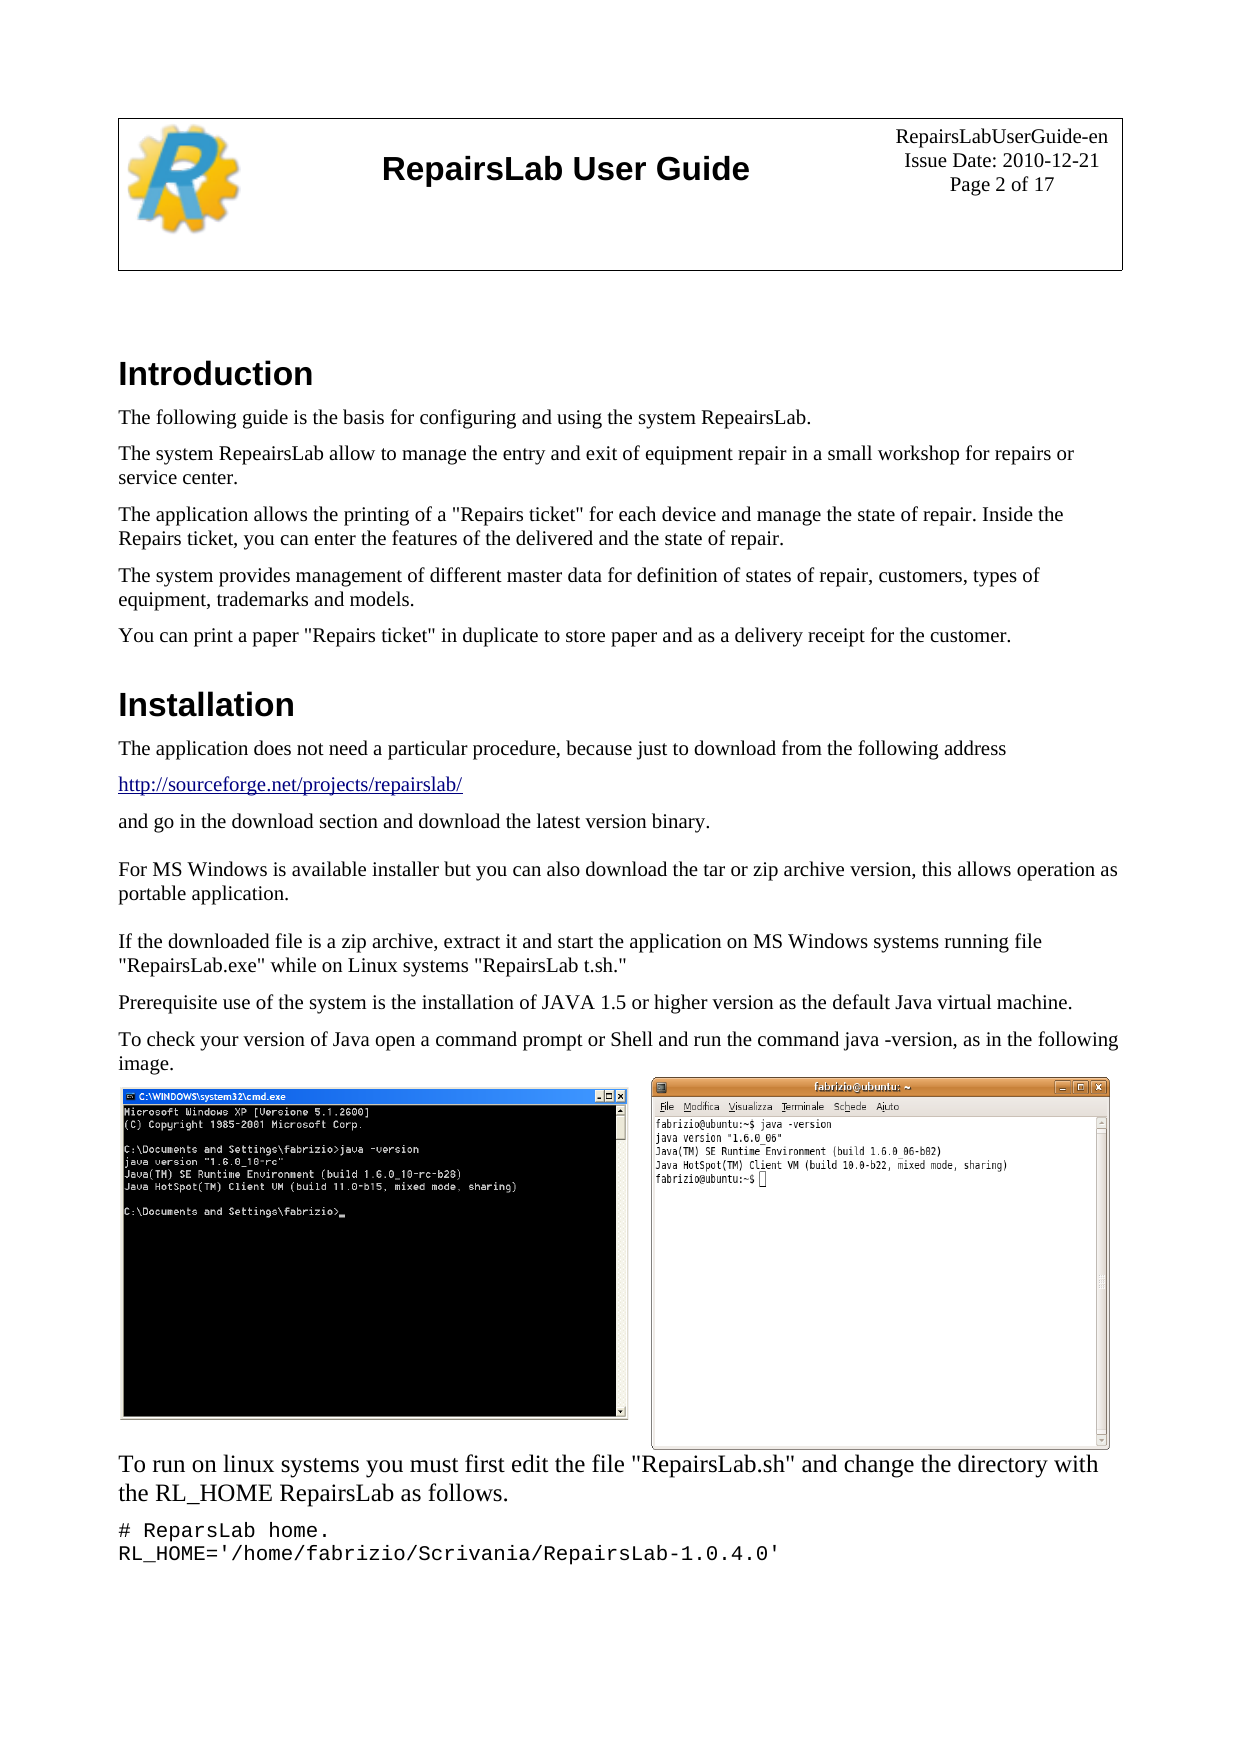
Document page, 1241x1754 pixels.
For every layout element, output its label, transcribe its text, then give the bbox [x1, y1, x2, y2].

text The system RepeairsLab allow to manage the entry and exit of equipment repair in a small workshop for repairs or service center. [118, 441, 1122, 489]
text To run on linux systems you must first edit the file "RepairsLab.sh" and change the directory with the RL_HOME RepairsLab as follows. [118, 1087, 1122, 1507]
text The application does not need a particular procedure, because just to download from the following address [118, 736, 1122, 760]
text The following guide is the basis for configuring and using the system RepeairsLab. [118, 405, 1122, 429]
text You can print a paper "Repairs ticket" in duplicate to store paper and as a delivery receipt for the customer. [118, 623, 1122, 647]
text # ReparsLab home. RL_HOME='/home/fabrizio/Scrivania/RepairsLab-1.0.4.0' [118, 1519, 1122, 1567]
picture [651, 1077, 1110, 1450]
text To check your version of Java open a command prompt or Shell and run the command java -version, as in the following image. [118, 1026, 1122, 1074]
text The system provides management of different master data for definition of states of repair, customers, types of equipment, trademarks and models. [118, 562, 1122, 611]
text The application allows the printing of a "Repairs ticket" for each device and manage the state of repair. Inside the Repairs ticket, you can enter the features of the delivered and the state of repair. [118, 502, 1122, 550]
text Prerequisite use of the system is the installation of JAVA 1.5 or higher version as the default Java virtual machine. [118, 990, 1122, 1014]
picture [120, 1087, 629, 1420]
subtitle Introduction [118, 353, 1122, 392]
text If the downloaded file is a zip archive, extract it and start the application on MS Windows systems running file "RepairsLab.exe" while on Linux systems "RepairsLab t.sh." [118, 929, 1122, 977]
text For MS Windows is available installer but you can also download the tar or zip archive version, this allows operation as portable application. [118, 857, 1122, 905]
subtitle Installation [118, 685, 1122, 723]
text http://sourceforge.net/projects/repairslab/ [118, 772, 1122, 796]
text and go in the download section and download the latest version binary. [118, 809, 1122, 833]
picture [127, 123, 241, 236]
